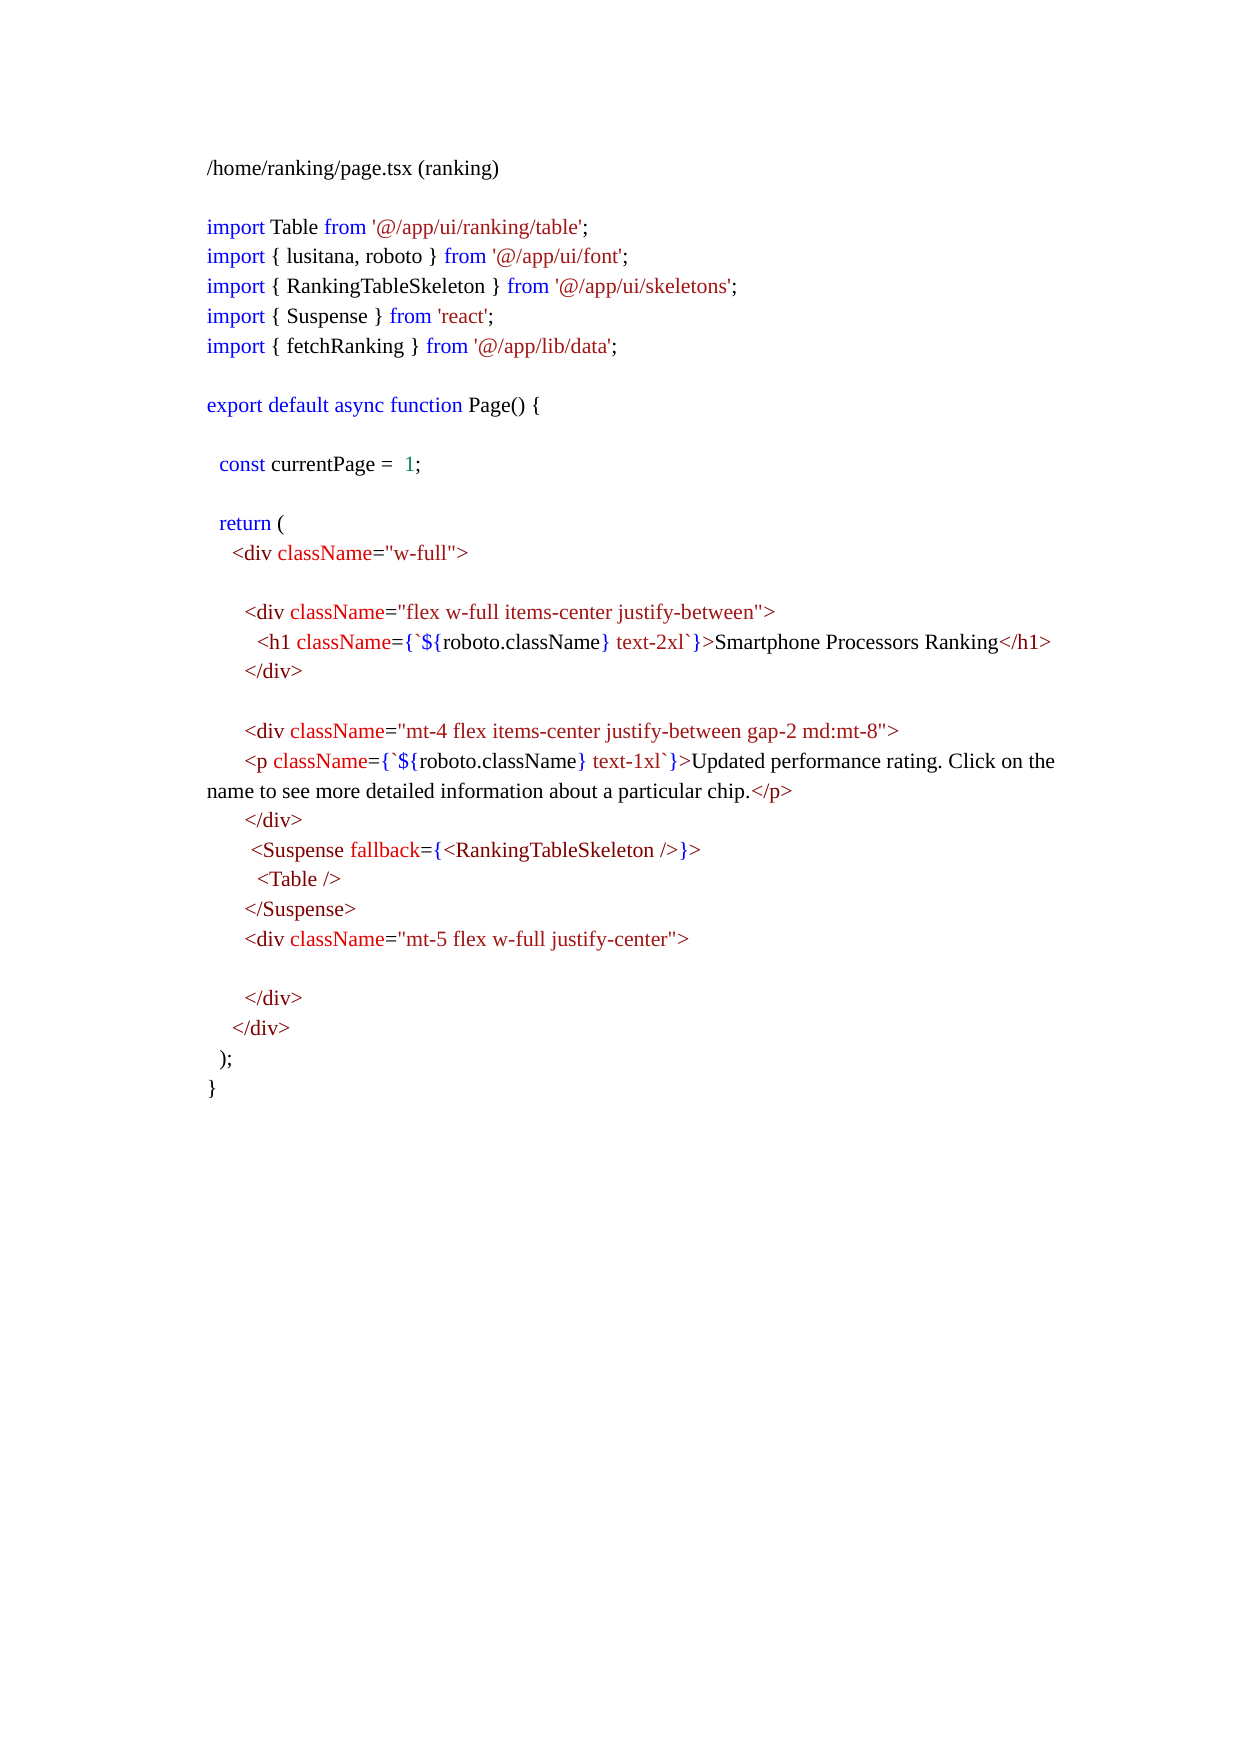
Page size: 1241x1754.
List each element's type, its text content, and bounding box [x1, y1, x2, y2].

text <div className="flex w-full items-center justify-between"> [207, 595, 1063, 625]
text const currentPage = 1; [207, 447, 1063, 477]
text return ( [207, 506, 1063, 536]
text import { lusitana, roboto } from '@/app/ui/font'; [207, 239, 1063, 269]
text <div className="mt-4 flex items-center justify-between gap-2 md:mt-8"> [207, 714, 1063, 744]
text import Table from '@/app/ui/ranking/table'; [207, 209, 1063, 239]
text </div> [207, 803, 1063, 833]
text <div className="w-full"> [207, 536, 1063, 566]
text <p className={`${roboto.className} text-1xl`}>Updated performance rating. Click on the name to see more detailed information about a particular chip.</p> [207, 744, 1063, 803]
text import { fetchRanking } from '@/app/lib/data'; [207, 328, 1063, 358]
text export default async function Page() { [207, 387, 1063, 417]
text /home/ranking/page.tsx (ranking) [207, 150, 1063, 180]
text ); [207, 1041, 1063, 1070]
text } [207, 1070, 1063, 1100]
text </div> [207, 1011, 1063, 1041]
text <Table /> [207, 862, 1063, 892]
text </Suspense> [207, 892, 1063, 922]
text <Suspense fallback={<RankingTableSkeleton />}> [207, 833, 1063, 862]
text import { Suspense } from 'react'; [207, 298, 1063, 328]
text </div> [207, 655, 1063, 684]
text import { RankingTableSkeleton } from '@/app/ui/skeletons'; [207, 269, 1063, 298]
text </div> [207, 981, 1063, 1011]
text <h1 className={`${roboto.className} text-2xl`}>Smartphone Processors Ranking</h1> [207, 625, 1063, 655]
text <div className="mt-5 flex w-full justify-center"> [207, 922, 1063, 952]
